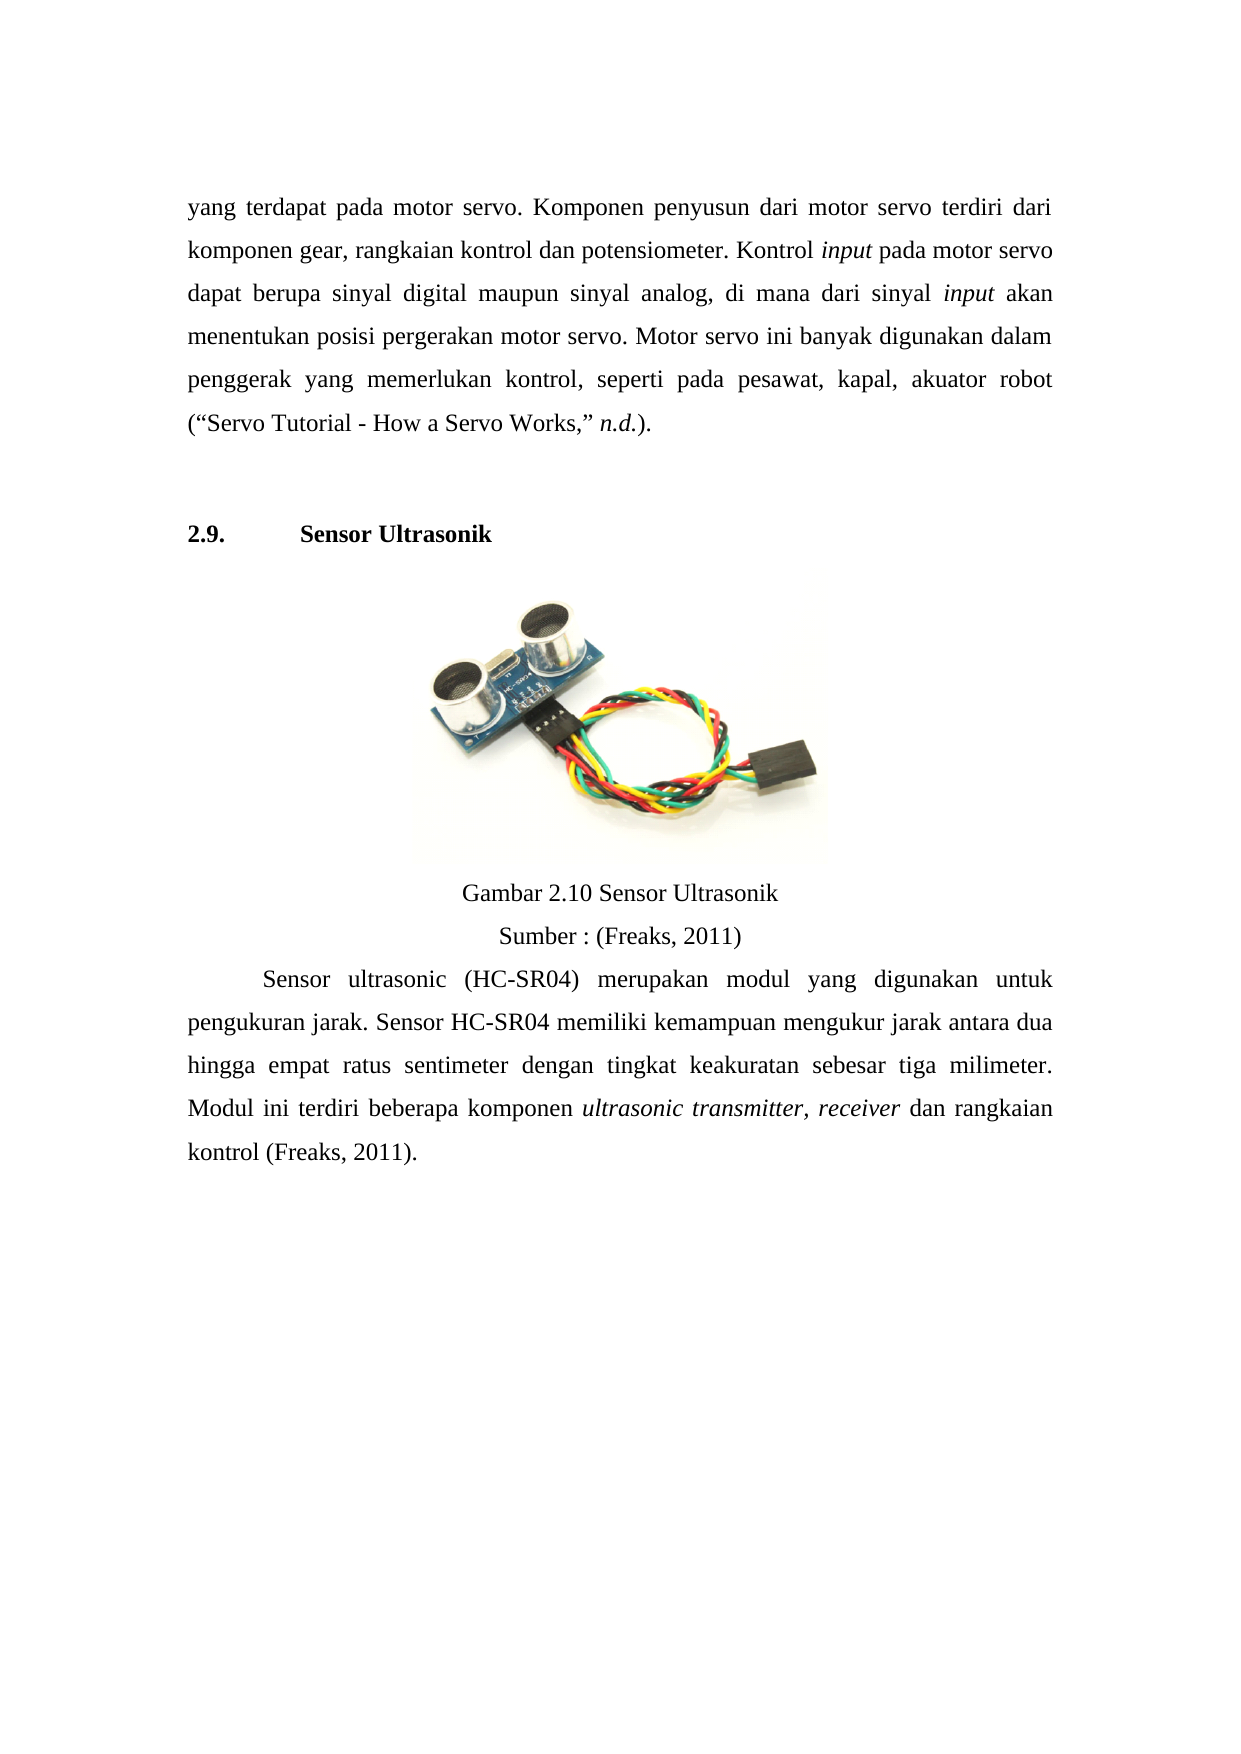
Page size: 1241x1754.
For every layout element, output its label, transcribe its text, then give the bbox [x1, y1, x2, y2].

subtitle Sensor Ultrasonik [187, 519, 1053, 548]
text Gambar 2.10 Sensor Ultrasonik [187, 878, 1053, 907]
text Sumber : (Freaks, 2011) [187, 921, 1053, 950]
picture [412, 568, 828, 864]
text yang terdapat pada motor servo. Komponen penyusun dari motor servo terdiri dari komponen gear, rangkaian kontrol dan potensiometer. Kontrol input pada motor servo dapat berupa sinyal digital maupun sinyal analog, di mana dari sinyal input akan menentukan posisi pergerakan motor servo. Motor servo ini banyak digunakan dalam penggerak yang memerlukan kontrol, seperti pada pesawat, kapal, akuator robot (“Servo Tutorial - How a Servo Works,” n.d.). [187, 192, 1053, 436]
text Sensor ultrasonic (HC-SR04) merupakan modul yang digunakan untuk pengukuran jarak. Sensor HC-SR04 memiliki kemampuan mengukur jarak antara dua hingga empat ratus sentimeter dengan tingkat keakuratan sebesar tiga milimeter. Modul ini terdiri beberapa komponen ultrasonic transmitter, receiver dan rangkaian kontrol (Freaks, 2011). [187, 964, 1053, 1165]
